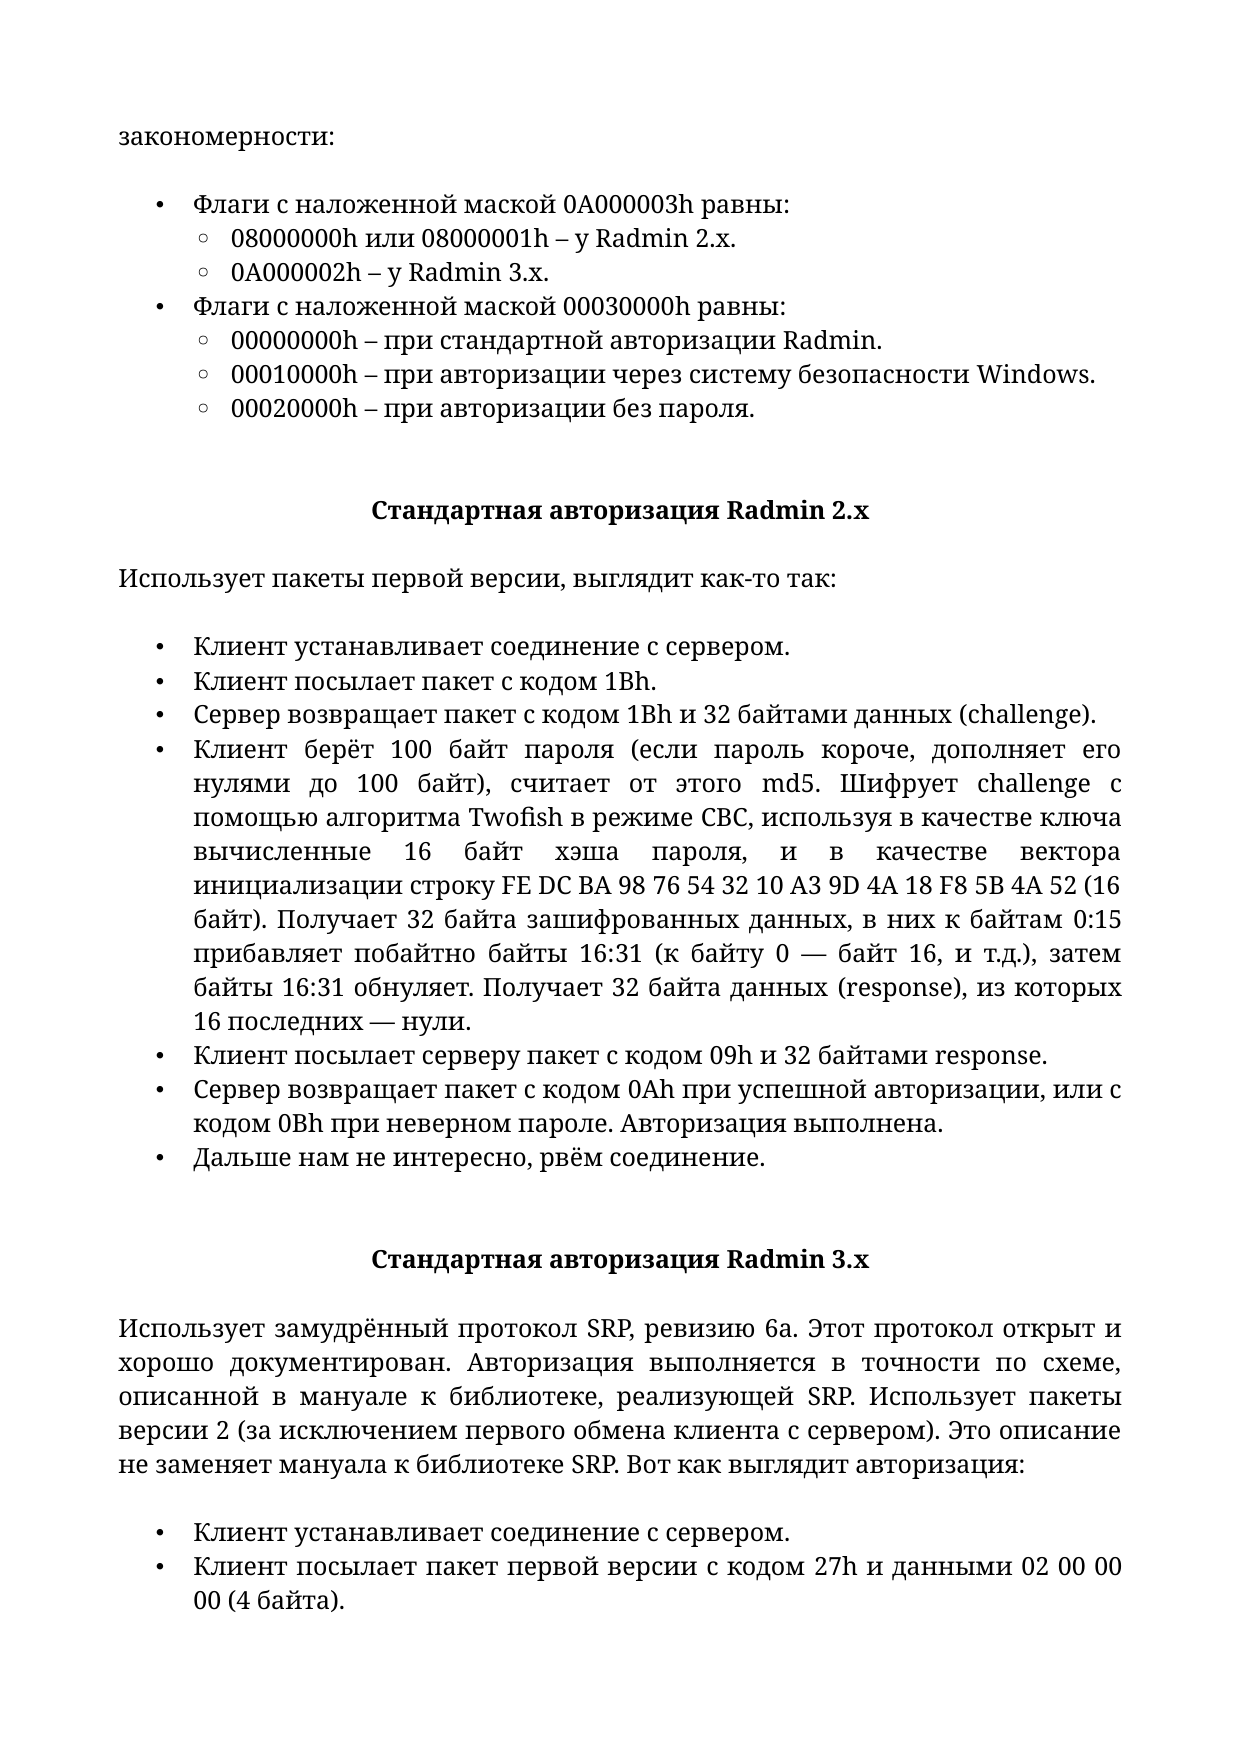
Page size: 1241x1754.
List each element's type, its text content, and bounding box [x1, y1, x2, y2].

list Клиент посылает серверу пакет с кодом 09h и 32 байтами response. [156, 1038, 1122, 1072]
list Клиент посылает пакет первой версии с кодом 27h и данными 02 00 00 00 (4 байта). [156, 1549, 1122, 1617]
list 00010000h – при авторизации через систему безопасности Windows. [193, 357, 1122, 391]
list 00000000h – при стандартной авторизации Radmin. [193, 322, 1122, 357]
list 00020000h – при авторизации без пароля. [193, 391, 1122, 425]
text Стандартная авторизация Radmin 3.x [118, 1242, 1122, 1276]
list Сервер возвращает пакет с кодом 1Bh и 32 байтами данных (challenge). [156, 697, 1122, 731]
list 0A000002h – у Radmin 3.x. [193, 254, 1122, 288]
list 08000000h или 08000001h – у Radmin 2.x. [193, 220, 1122, 254]
list Клиент берёт 100 байт пароля (если пароль короче, дополняет его нулями до 100 байт), считает от этого md5. Шифрует challenge с помощью алгоритма Twofish в режиме CBC, используя в качестве ключа вычисленные 16 байт хэша пароля, и в качестве вектора инициализации строку FE DC BA 98 76 54 32 10 A3 9D 4A 18 F8 5B 4A 52 (16 байт). Получает 32 байта зашифрованных данных, в них к байтам 0:15 прибавляет побайтно байты 16:31 (к байту 0 — байт 16, и т.д.), затем байты 16:31 обнуляет. Получает 32 байта данных (response), из которых 16 последних — нули. [156, 731, 1122, 1038]
list Сервер возвращает пакет с кодом 0Ah при успешной авторизации, или с кодом 0Bh при неверном пароле. Авторизация выполнена. [156, 1072, 1122, 1140]
list Дальше нам не интересно, рвём соединение. [156, 1140, 1122, 1174]
list Флаги с наложенной маской 00030000h равны: [156, 288, 1122, 322]
list Клиент посылает пакет с кодом 1Bh. [156, 663, 1122, 697]
list Клиент устанавливает соединение с сервером. [156, 1515, 1122, 1549]
text Использует замудрённый протокол SRP, ревизию 6a. Этот протокол открыт и хорошо документирован. Авторизация выполняется в точности по схеме, описанной в мануале к библиотеке, реализующей SRP. Использует пакеты версии 2 (за исключением первого обмена клиента с сервером). Это описание не заменяет мануала к библиотеке SRP. Вот как выглядит авторизация: [118, 1310, 1122, 1481]
text закономерности: [118, 118, 1122, 152]
text Использует пакеты первой версии, выглядит как-то так: [118, 561, 1122, 595]
text Стандартная авторизация Radmin 2.x [118, 493, 1122, 527]
list Клиент устанавливает соединение с сервером. [156, 629, 1122, 663]
list Флаги с наложенной маской 0A000003h равны: [156, 186, 1122, 220]
